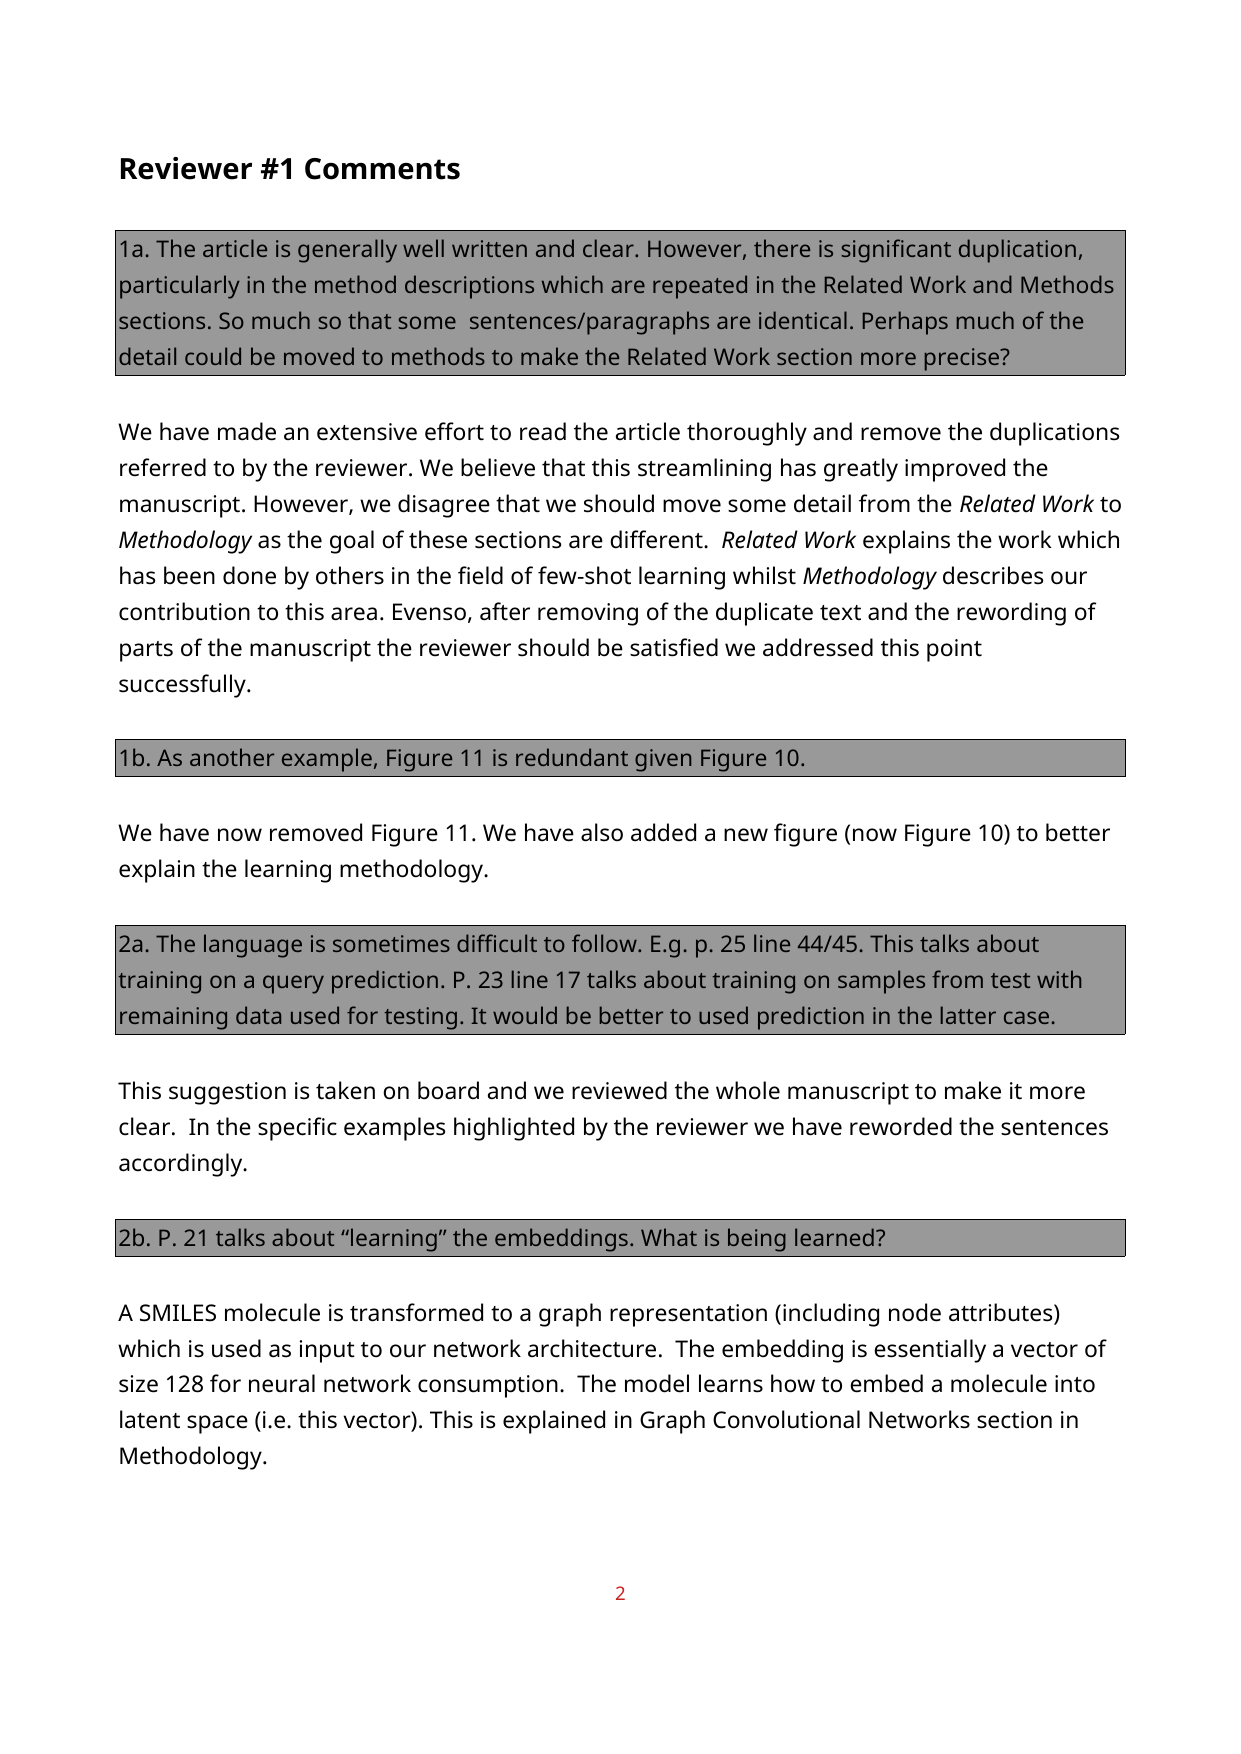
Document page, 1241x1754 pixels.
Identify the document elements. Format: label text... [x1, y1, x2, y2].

text 1b. As another example, Figure 11 is redundant given Figure 10. [116, 740, 1125, 776]
text Reviewer #1 Comments [118, 149, 1122, 188]
text We have made an extensive effort to read the article thoroughly and remove the duplications referred to by the reviewer. We believe that this streamlining has greatly improved the manuscript. However, we disagree that we should move some detail from the Related Work to Methodology as the goal of these sections are different. Related Work explains the work which has been done by others in the field of few-shot learning whilst Methodology describes our contribution to this area. Evenso, after removing of the duplicate text and the rewording of parts of the manuscript the reviewer should be satisfied we addressed this point successfully. [118, 416, 1122, 699]
text This suggestion is taken on board and we reviewed the whole manuscript to make it more clear. In the specific examples highlighted by the reviewer we have reworded the sentences accordingly. [118, 1075, 1122, 1178]
text 2b. P. 21 talks about “learning” the embeddings. What is being learned? [116, 1220, 1125, 1256]
text 2a. The language is sometimes difficult to follow. E.g. p. 25 line 44/45. This talks about training on a query prediction. P. 23 line 17 talks about training on samples from test with remaining data used for testing. It would be better to used prediction in the latter case. [116, 926, 1125, 1034]
text A SMILES molecule is transformed to a graph representation (including node attributes) which is used as input to our network architecture. The embedding is essentially a vector of size 128 for neural network consumption. The model learns how to embed a molecule into latent space (i.e. this vector). This is explained in Graph Convolutional Networks section in Methodology. [118, 1297, 1122, 1472]
text We have now removed Figure 11. We have also added a new figure (now Figure 10) to better explain the learning methodology. [118, 817, 1122, 884]
text 1a. The article is generally well written and clear. However, there is significant duplication, particularly in the method descriptions which are repeated in the Related Work and Methods sections. So much so that some sentences/paragraphs are identical. Perhaps much of the detail could be moved to methods to make the Related Work section more precise? [116, 231, 1125, 375]
